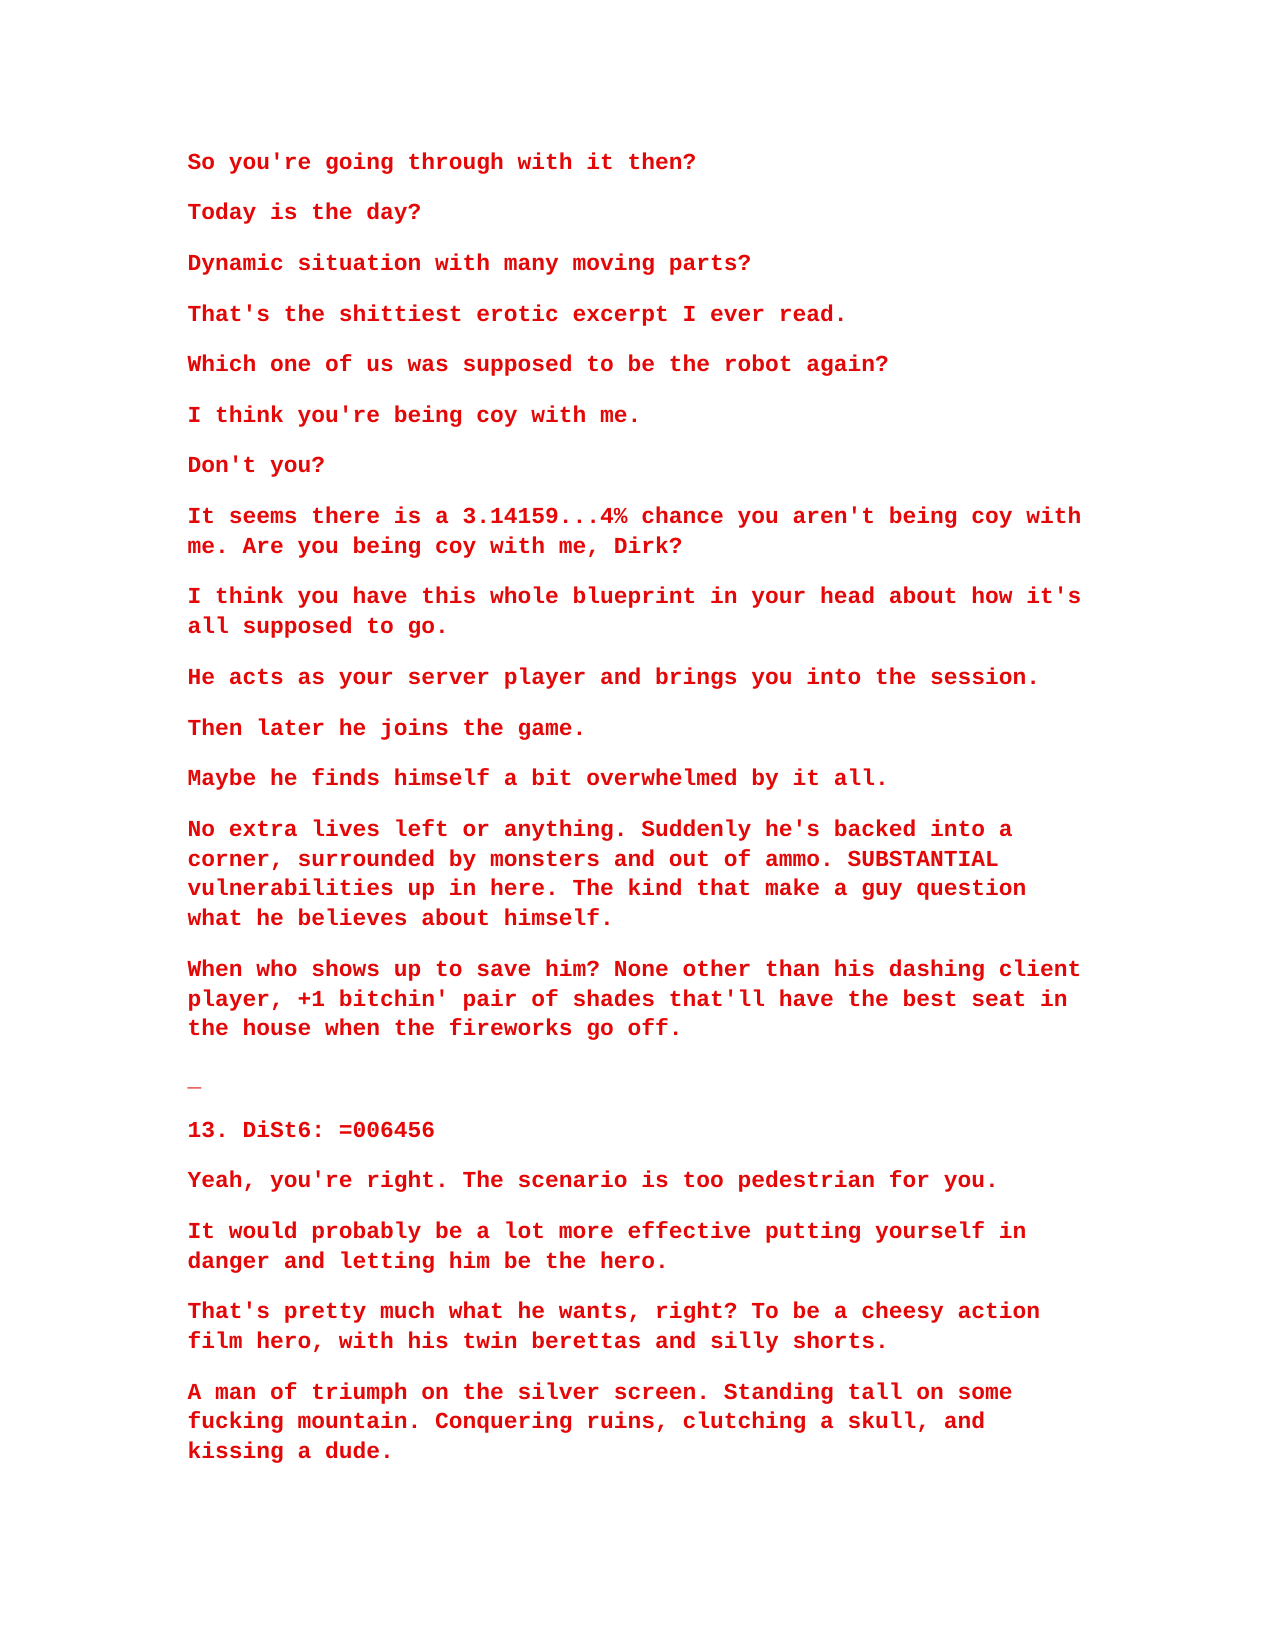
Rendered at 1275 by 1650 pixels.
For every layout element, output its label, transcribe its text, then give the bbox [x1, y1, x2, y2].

text Then later he joins the game. [187, 716, 1087, 742]
text 13. DiSt6: =006456 [187, 1118, 1087, 1144]
text No extra lives left or anything. Suddenly he's backed into a corner, surrounded by monsters and out of ammo. SUBSTANTIAL vulnerabilities up in here. The kind that make a guy question what he believes about himself. [187, 817, 1087, 932]
text It would probably be a lot more effective putting yourself in danger and letting him be the hero. [187, 1219, 1087, 1275]
text A man of triumph on the silver screen. Standing tall on some fucking mountain. Conquering ruins, clutching a skull, and kissing a dude. [187, 1380, 1087, 1466]
text Yeah, you're right. The scenario is too pedestrian for you. [187, 1168, 1087, 1194]
text I think you're being coy with me. [187, 403, 1087, 429]
text When who shows up to save him? None other than his dashing client player, +1 bitchin' pair of shades that'll have the best seat in the house when the fireworks go off. [187, 957, 1087, 1043]
text That's pretty much what he wants, right? To be a cheesy action film hero, with his twin berettas and silly shorts. [187, 1299, 1087, 1355]
text Today is the day? [187, 201, 1087, 227]
text He acts as your server player and brings you into the session. [187, 665, 1087, 691]
text Maybe he finds himself a bit overwhelmed by it all. [187, 766, 1087, 792]
text So you're going through with it then? [187, 150, 1087, 176]
text Don't you? [187, 454, 1087, 480]
text It seems there is a 3.14159...4% chance you aren't being coy with me. Are you being coy with me, Dirk? [187, 504, 1087, 560]
text Dynamic situation with many moving parts? [187, 251, 1087, 277]
text _ [187, 1067, 1087, 1093]
text Which one of us was supposed to be the robot again? [187, 352, 1087, 378]
text That's the shittiest erotic excerpt I ever read. [187, 302, 1087, 328]
text I think you have this whole blueprint in your head about how it's all supposed to go. [187, 585, 1087, 641]
